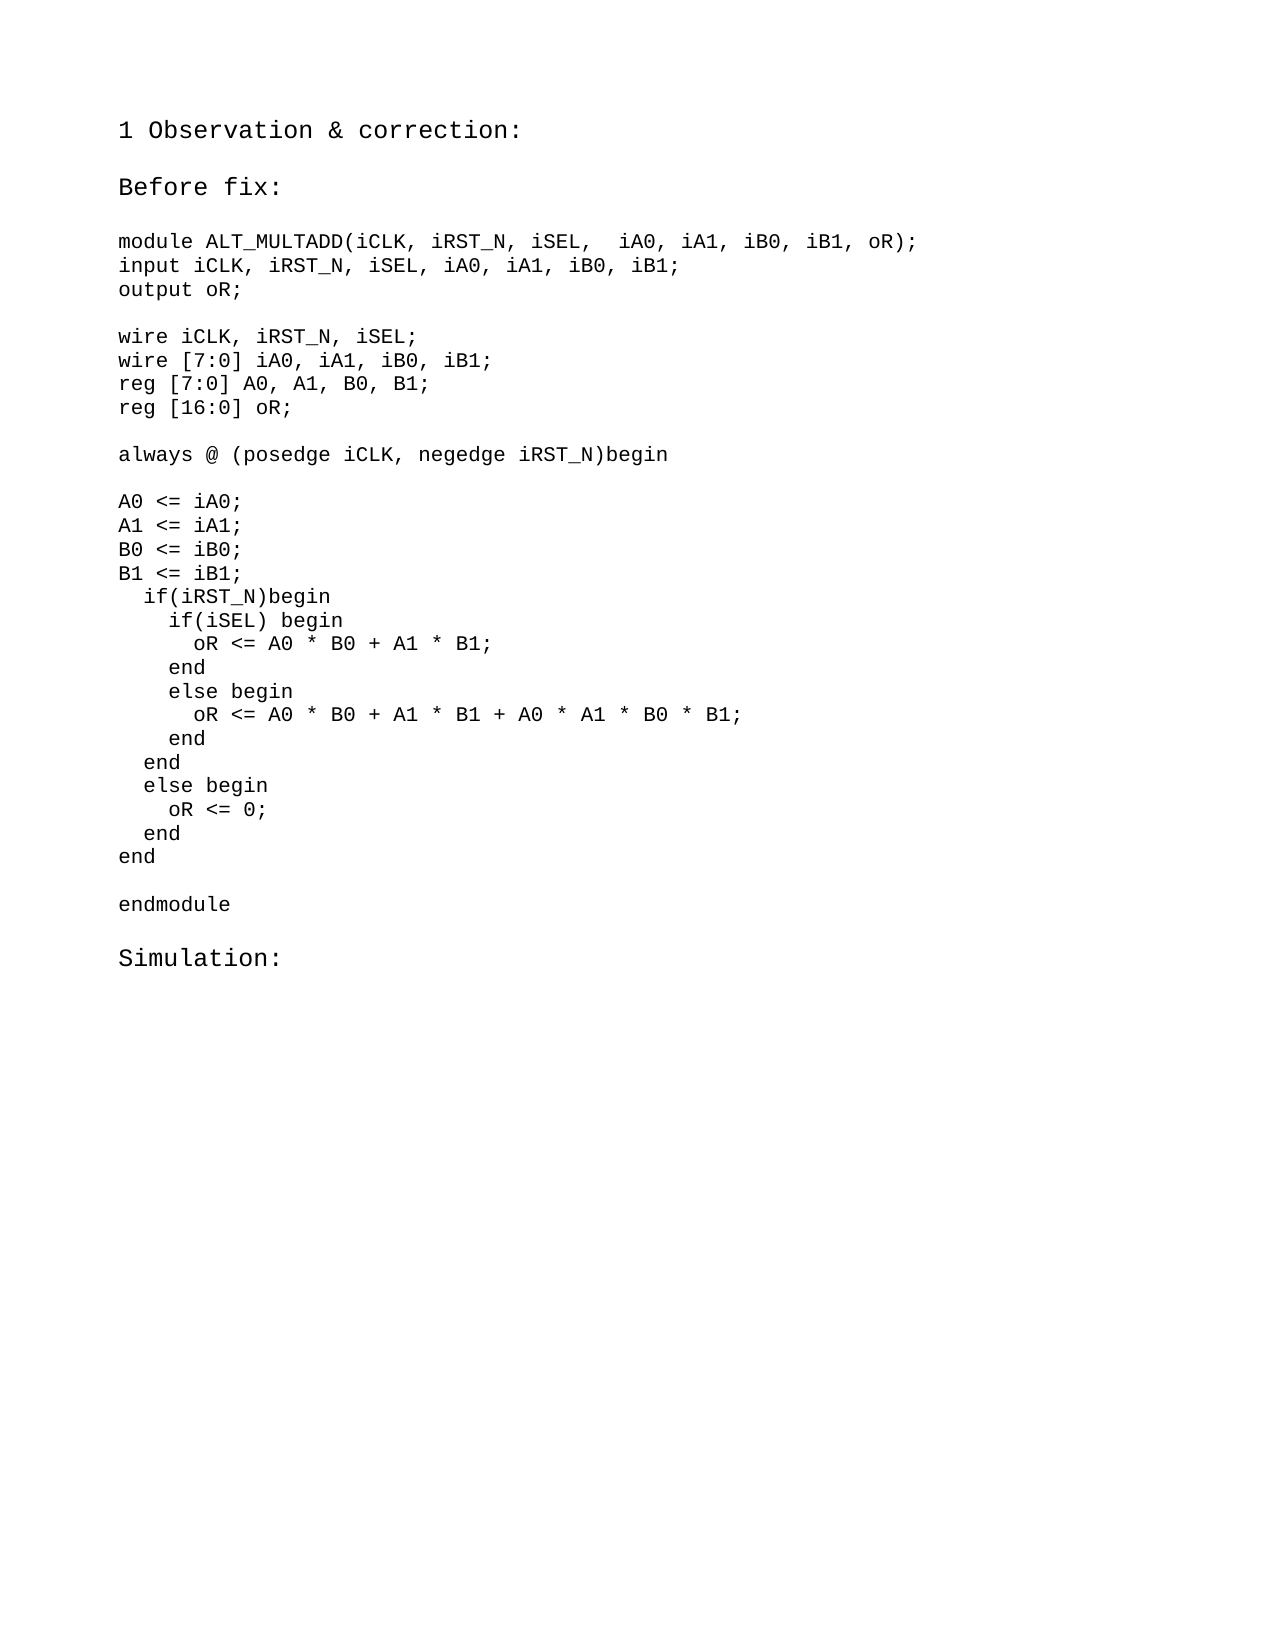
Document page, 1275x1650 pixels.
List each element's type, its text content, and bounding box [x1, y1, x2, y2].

text 1 Observation & correction: [118, 118, 1157, 146]
text B0 <= iB0; [118, 539, 1157, 562]
text reg [16:0] oR; [118, 397, 1157, 421]
text else begin [118, 681, 1157, 704]
text end [118, 657, 1157, 681]
text B1 <= iB1; [118, 562, 1157, 586]
text oR <= 0; [118, 799, 1157, 823]
text endmodule [118, 893, 1157, 917]
text wire iCLK, iRST_N, iSEL; [118, 326, 1157, 350]
text Simulation: [118, 946, 1157, 974]
text if(iSEL) begin [118, 610, 1157, 633]
text else begin [118, 775, 1157, 799]
text end [118, 728, 1157, 752]
text reg [7:0] A0, A1, B0, B1; [118, 373, 1157, 397]
text output oR; [118, 279, 1157, 302]
text if(iRST_N)begin [118, 586, 1157, 610]
text oR <= A0 * B0 + A1 * B1; [118, 633, 1157, 657]
text end [118, 823, 1157, 846]
text wire [7:0] iA0, iA1, iB0, iB1; [118, 350, 1157, 373]
text A0 <= iA0; [118, 492, 1157, 515]
text end [118, 846, 1157, 870]
text end [118, 752, 1157, 775]
text Before fix: [118, 175, 1157, 203]
text always @ (posedge iCLK, negedge iRST_N)begin [118, 444, 1157, 468]
text module ALT_MULTADD(iCLK, iRST_N, iSEL, iA0, iA1, iB0, iB1, oR); [118, 231, 1157, 255]
text oR <= A0 * B0 + A1 * B1 + A0 * A1 * B0 * B1; [118, 704, 1157, 728]
text input iCLK, iRST_N, iSEL, iA0, iA1, iB0, iB1; [118, 255, 1157, 279]
text A1 <= iA1; [118, 515, 1157, 539]
